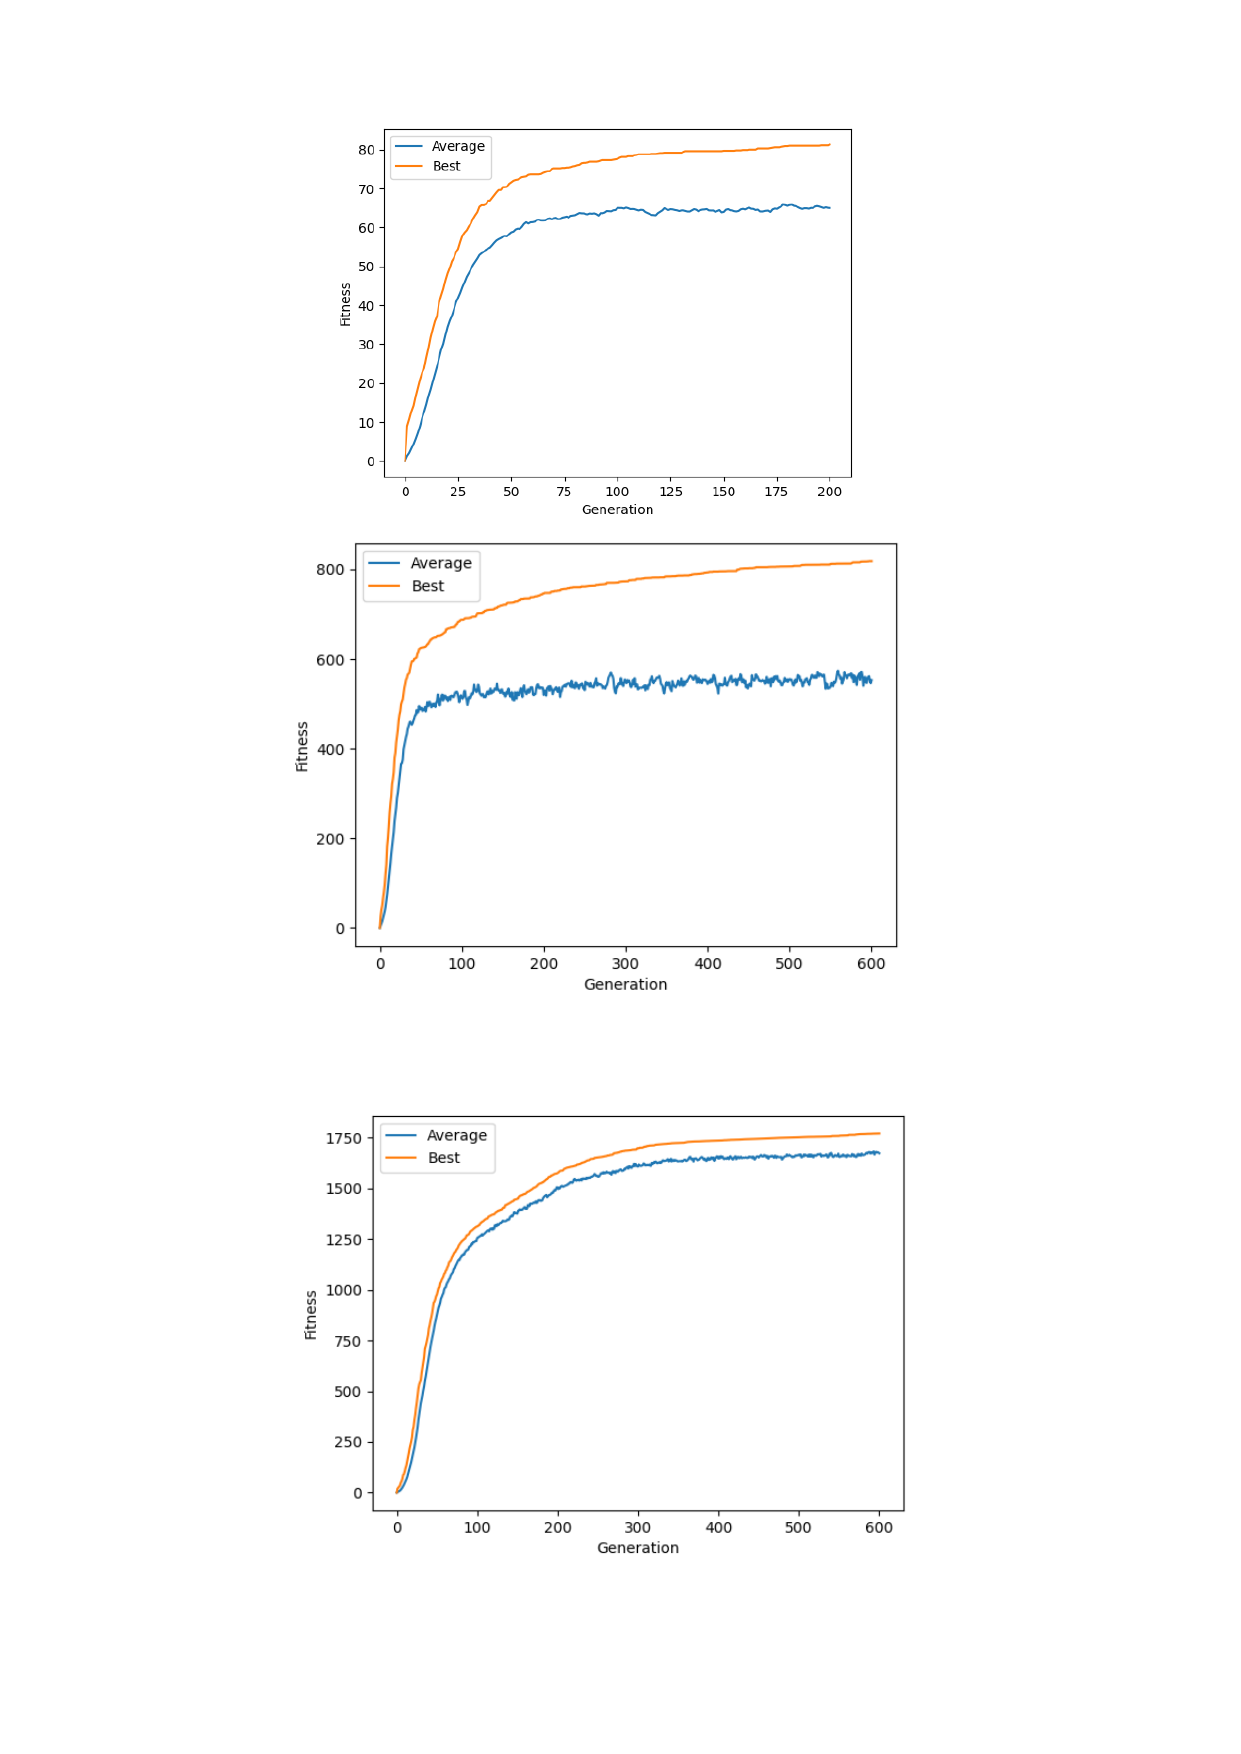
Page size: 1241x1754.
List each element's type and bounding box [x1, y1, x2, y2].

picture [301, 1113, 910, 1559]
picture [289, 538, 906, 994]
picture [338, 124, 857, 518]
